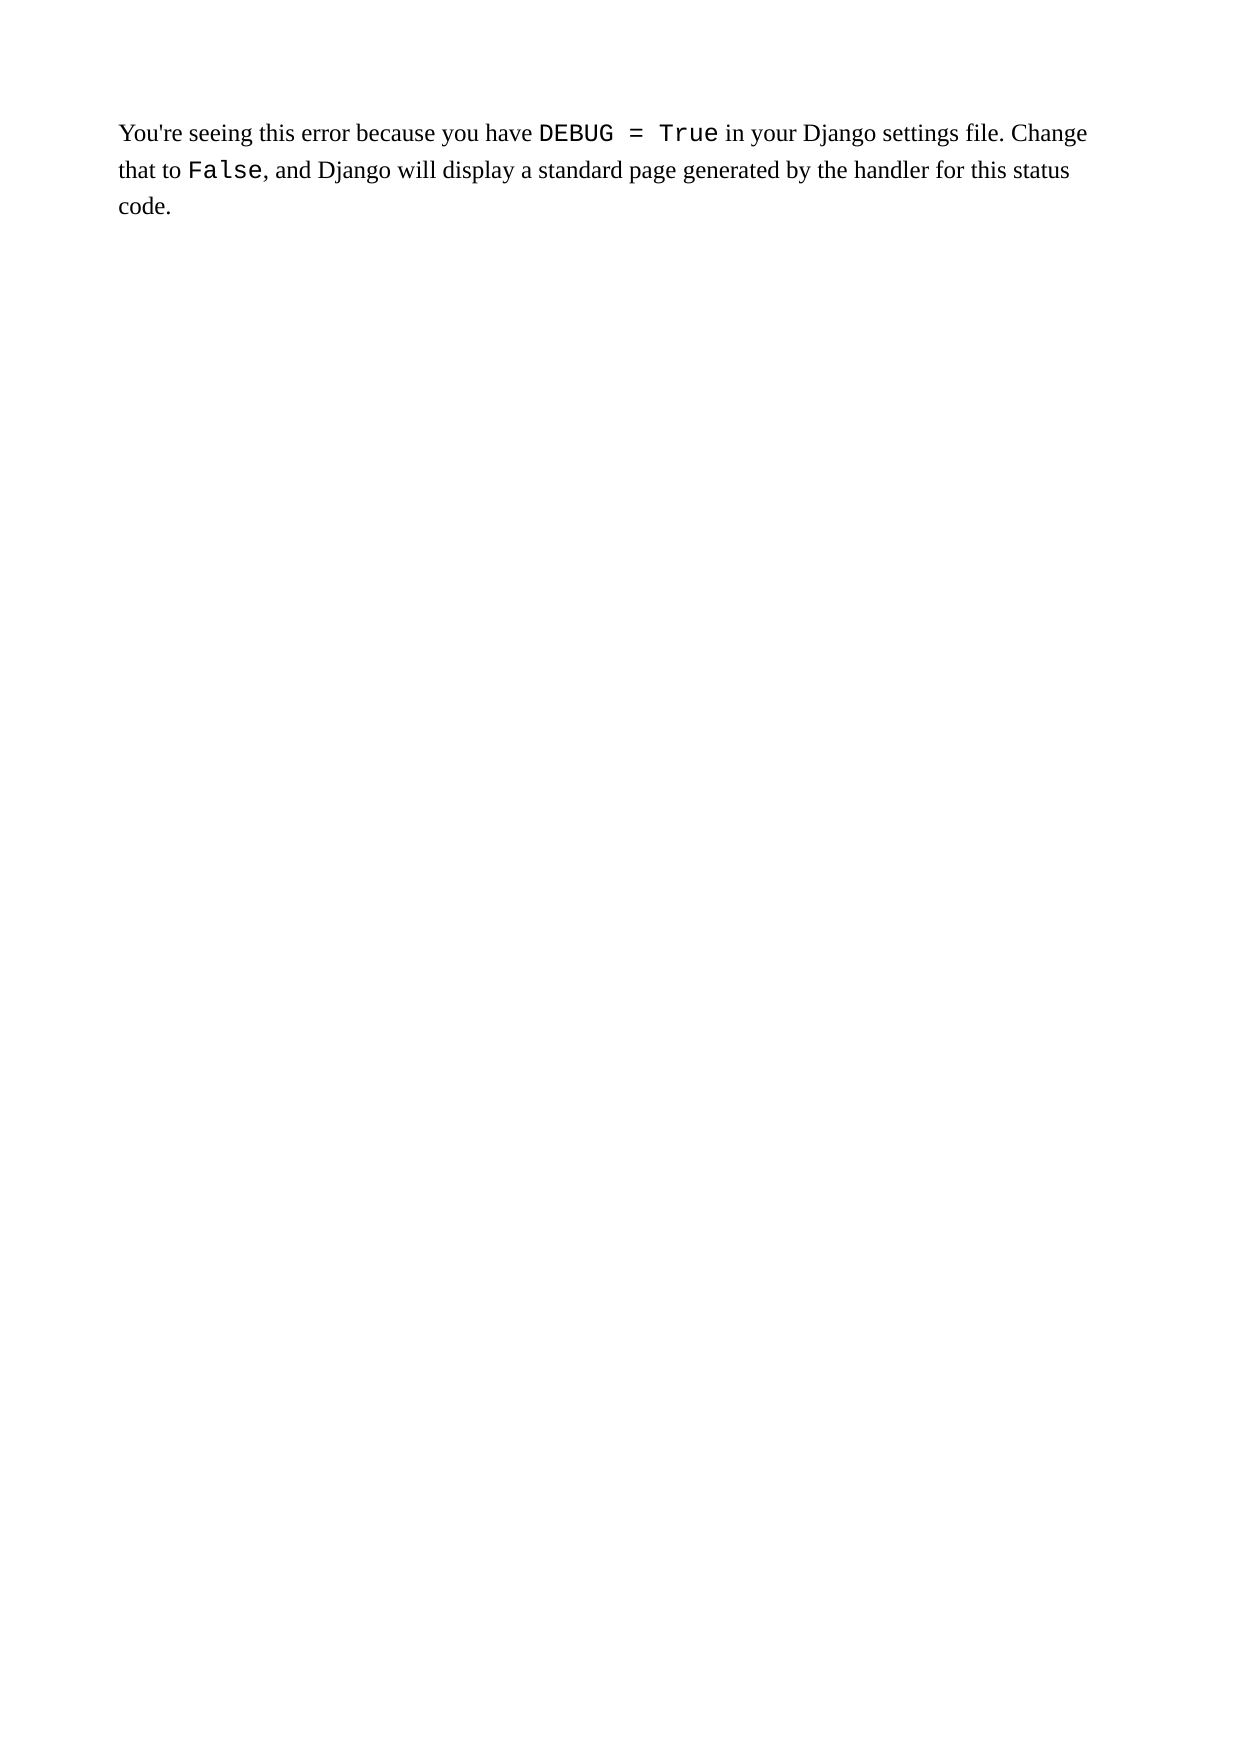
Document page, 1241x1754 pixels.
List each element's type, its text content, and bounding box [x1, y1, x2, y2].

text You're seeing this error because you have DEBUG = True in your Django settings file. Change that to False, and Django will display a standard page generated by the handler for this status code. [118, 118, 1122, 220]
